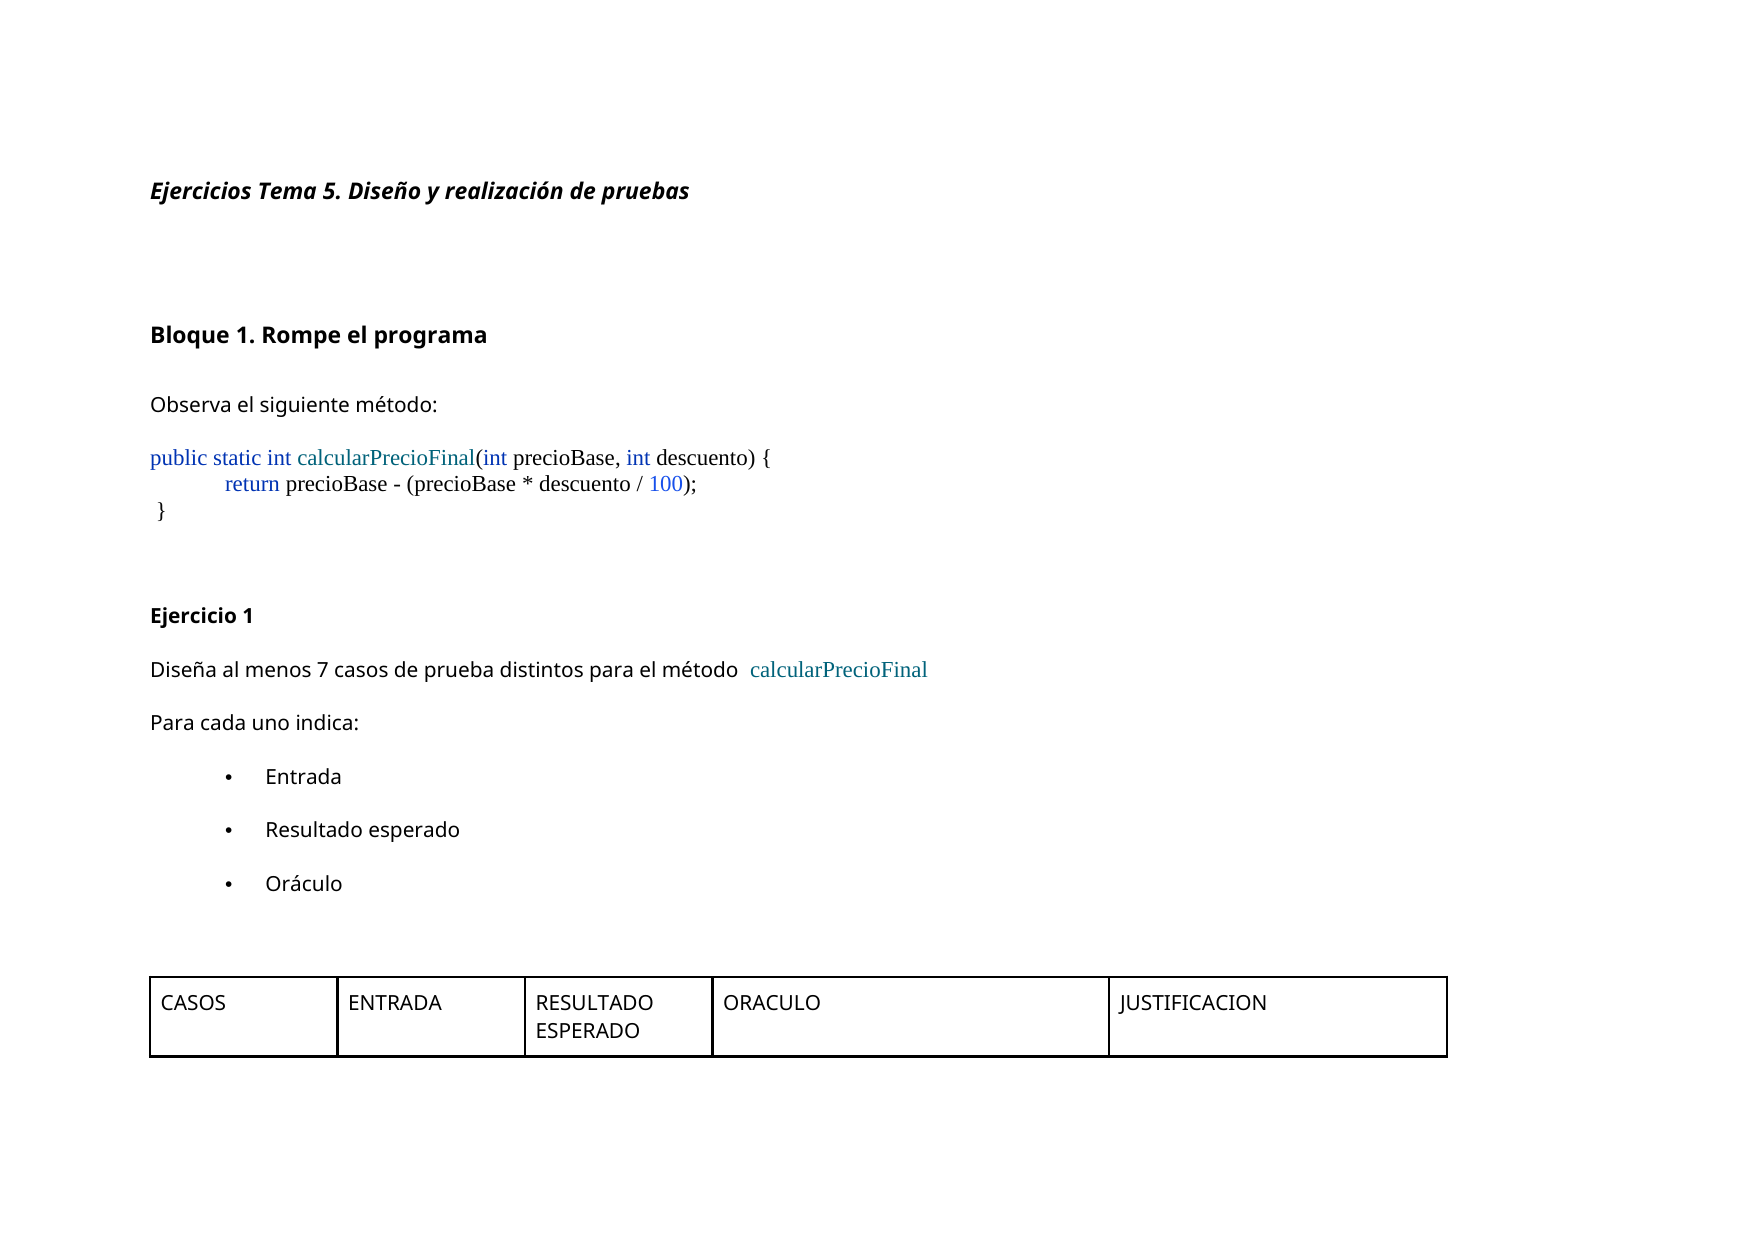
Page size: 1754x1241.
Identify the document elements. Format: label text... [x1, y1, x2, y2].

table_header CASOS [151, 978, 336, 1055]
text • Entrada [225, 762, 1604, 790]
text Para cada uno indica: [150, 708, 1604, 737]
text Ejercicio 1 [150, 602, 1604, 630]
text Ejercicios Tema 5. Diseño y realización de pruebas [150, 175, 1604, 206]
text Bloque 1. Rompe el programa [150, 319, 1604, 350]
table_header ENTRADA [339, 978, 524, 1055]
text Diseña al menos 7 casos de prueba distintos para el método calcularPrecioFinal [150, 655, 1604, 683]
text • Resultado esperado [225, 815, 1604, 844]
text public static int calcularPrecioFinal(int precioBase, int descuento) { return precioBase - (precioBase * descuento / 100); } [150, 444, 1604, 523]
text Observa el siguiente método: [150, 391, 1604, 419]
table_header RESULTADO ESPERADO [526, 978, 711, 1055]
table_header JUSTIFICACION [1110, 978, 1446, 1055]
text • Oráculo [225, 869, 1604, 897]
table_header ORACULO [714, 978, 1108, 1055]
